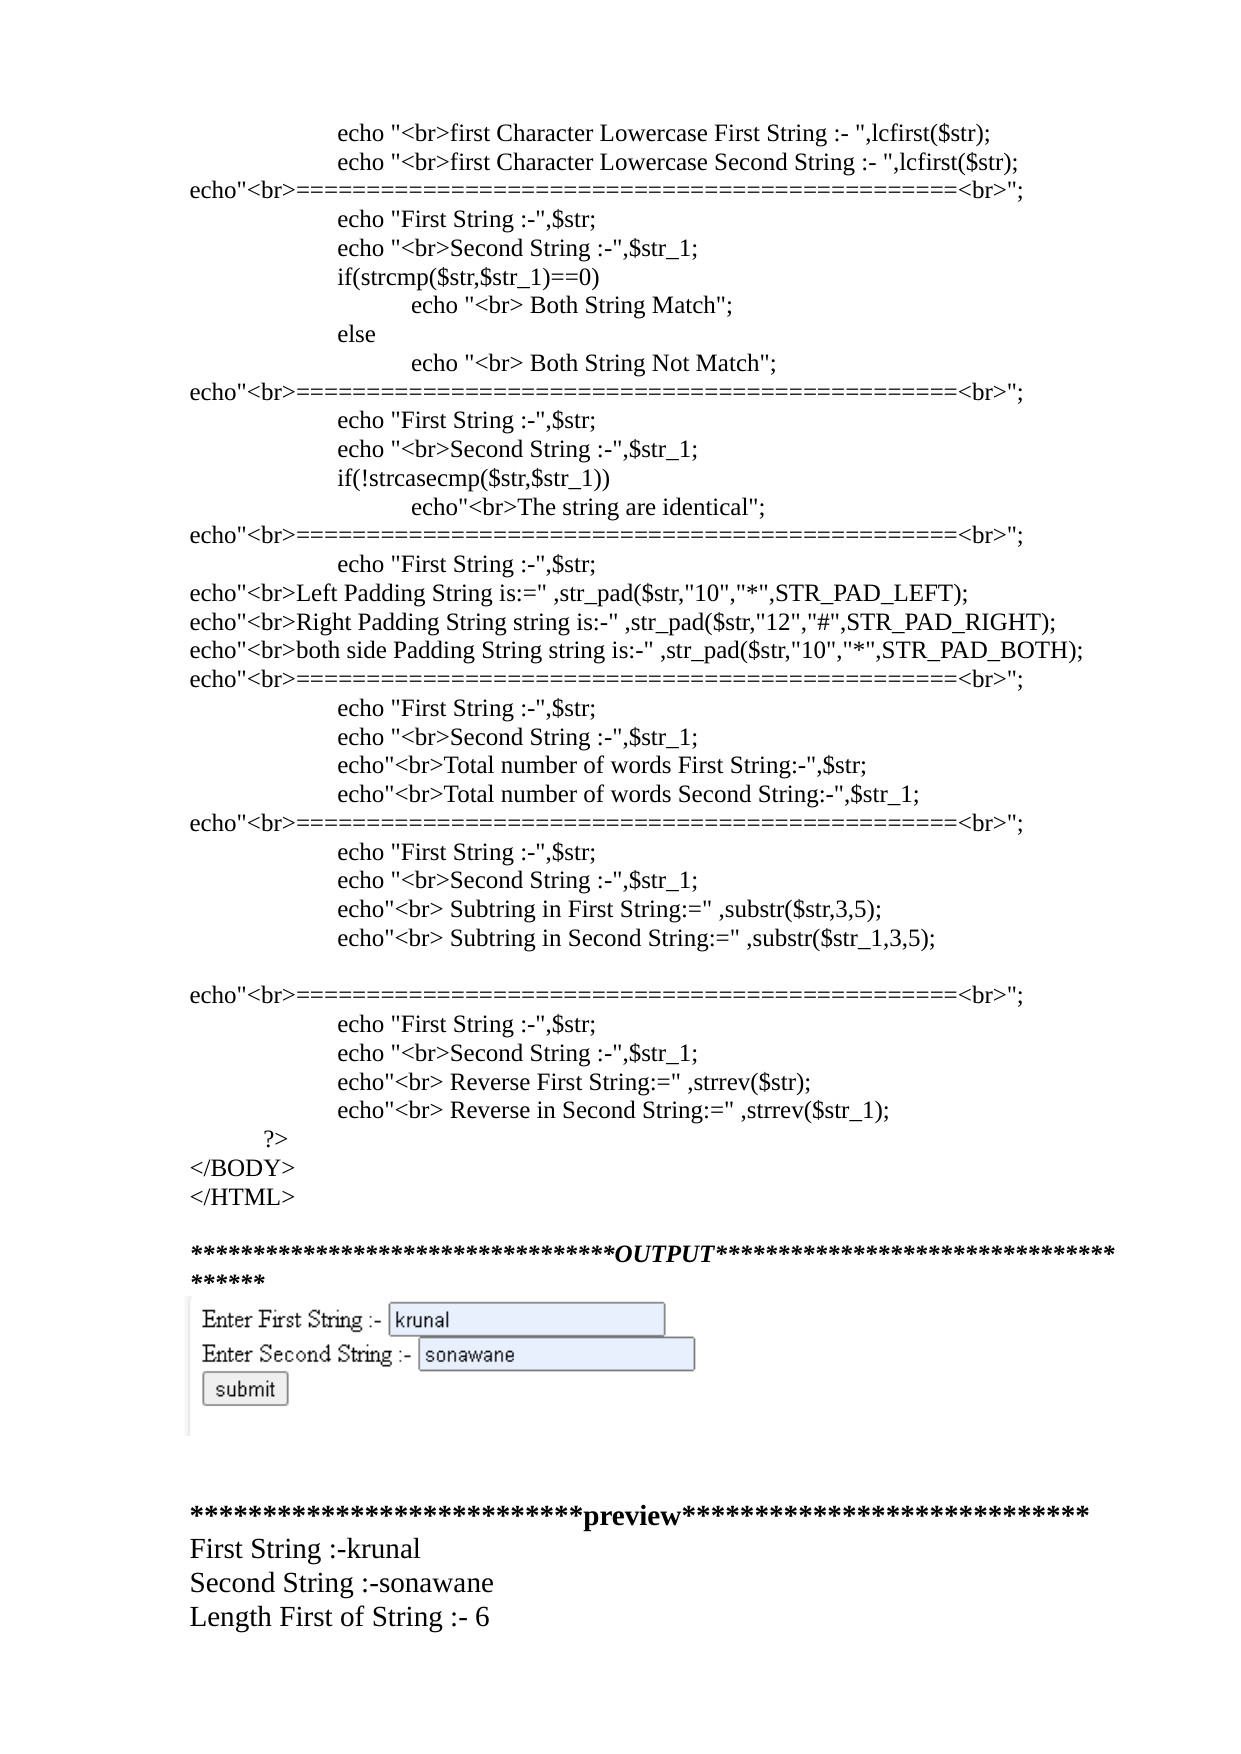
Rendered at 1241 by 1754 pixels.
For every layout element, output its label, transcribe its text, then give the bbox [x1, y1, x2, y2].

text echo "<br>Second String :-",$str_1; [189, 434, 1122, 463]
text echo "<br>first Character Lowercase First String :- ",lcfirst($str); [189, 118, 1122, 147]
text **********************************OUTPUT************************************** [189, 1239, 1122, 1297]
text echo "<br> Both String Not Match"; [189, 348, 1122, 377]
picture [184, 1296, 744, 1436]
text echo "<br>Second String :-",$str_1; [189, 866, 1122, 894]
text echo"<br>Total number of words Second String:-",$str_1; [189, 779, 1122, 808]
text echo"<br>===============================================<br>"; [189, 664, 1122, 693]
text echo"<br>Total number of words First String:-",$str; [189, 751, 1122, 779]
text echo"<br>===============================================<br>"; [189, 176, 1122, 204]
text echo "<br>Second String :-",$str_1; [189, 1038, 1122, 1067]
text echo"<br> Subtring in First String:=" ,substr($str,3,5); [189, 894, 1122, 923]
text echo "First String :-",$str; [189, 549, 1122, 578]
text echo"<br>===============================================<br>"; [189, 521, 1122, 549]
text echo "First String :-",$str; [189, 406, 1122, 434]
text ?> [189, 1124, 1122, 1153]
text echo"<br>The string are identical"; [189, 492, 1122, 521]
text else [189, 319, 1122, 348]
text First String :-krunal Second String :-sonawane Length First of String :- 6 [189, 1532, 1122, 1632]
text echo "First String :-",$str; [189, 693, 1122, 722]
text echo "<br>first Character Lowercase Second String :- ",lcfirst($str); [189, 147, 1122, 176]
text echo"<br> Reverse First String:=" ,strrev($str); [189, 1067, 1122, 1096]
text echo "<br>Second String :-",$str_1; [189, 722, 1122, 751]
text echo "<br>Second String :-",$str_1; [189, 233, 1122, 262]
text echo"<br> Reverse in Second String:=" ,strrev($str_1); [189, 1096, 1122, 1124]
text echo"<br>===============================================<br>"; [189, 952, 1122, 1009]
text echo"<br>===============================================<br>"; [189, 808, 1122, 837]
text if(strcmp($str,$str_1)==0) [189, 262, 1122, 291]
text echo "First String :-",$str; [189, 204, 1122, 233]
text echo"<br>Right Padding String string is:-" ,str_pad($str,"12","#",STR_PAD_RIGHT); [189, 607, 1122, 636]
text echo "First String :-",$str; [189, 1009, 1122, 1038]
text echo "First String :-",$str; [189, 837, 1122, 866]
text echo"<br> Subtring in Second String:=" ,substr($str_1,3,5); [189, 923, 1122, 952]
text ***************************preview**************************** [189, 1498, 1122, 1532]
text if(!strcasecmp($str,$str_1)) [189, 463, 1122, 492]
text </BODY> [189, 1153, 1122, 1182]
text echo "<br> Both String Match"; [189, 291, 1122, 319]
text echo"<br>both side Padding String string is:-" ,str_pad($str,"10","*",STR_PAD_BOTH); [189, 636, 1122, 664]
text echo"<br>===============================================<br>"; [189, 377, 1122, 406]
text echo"<br>Left Padding String is:=" ,str_pad($str,"10","*",STR_PAD_LEFT); [189, 578, 1122, 607]
text </HTML> [189, 1182, 1122, 1211]
